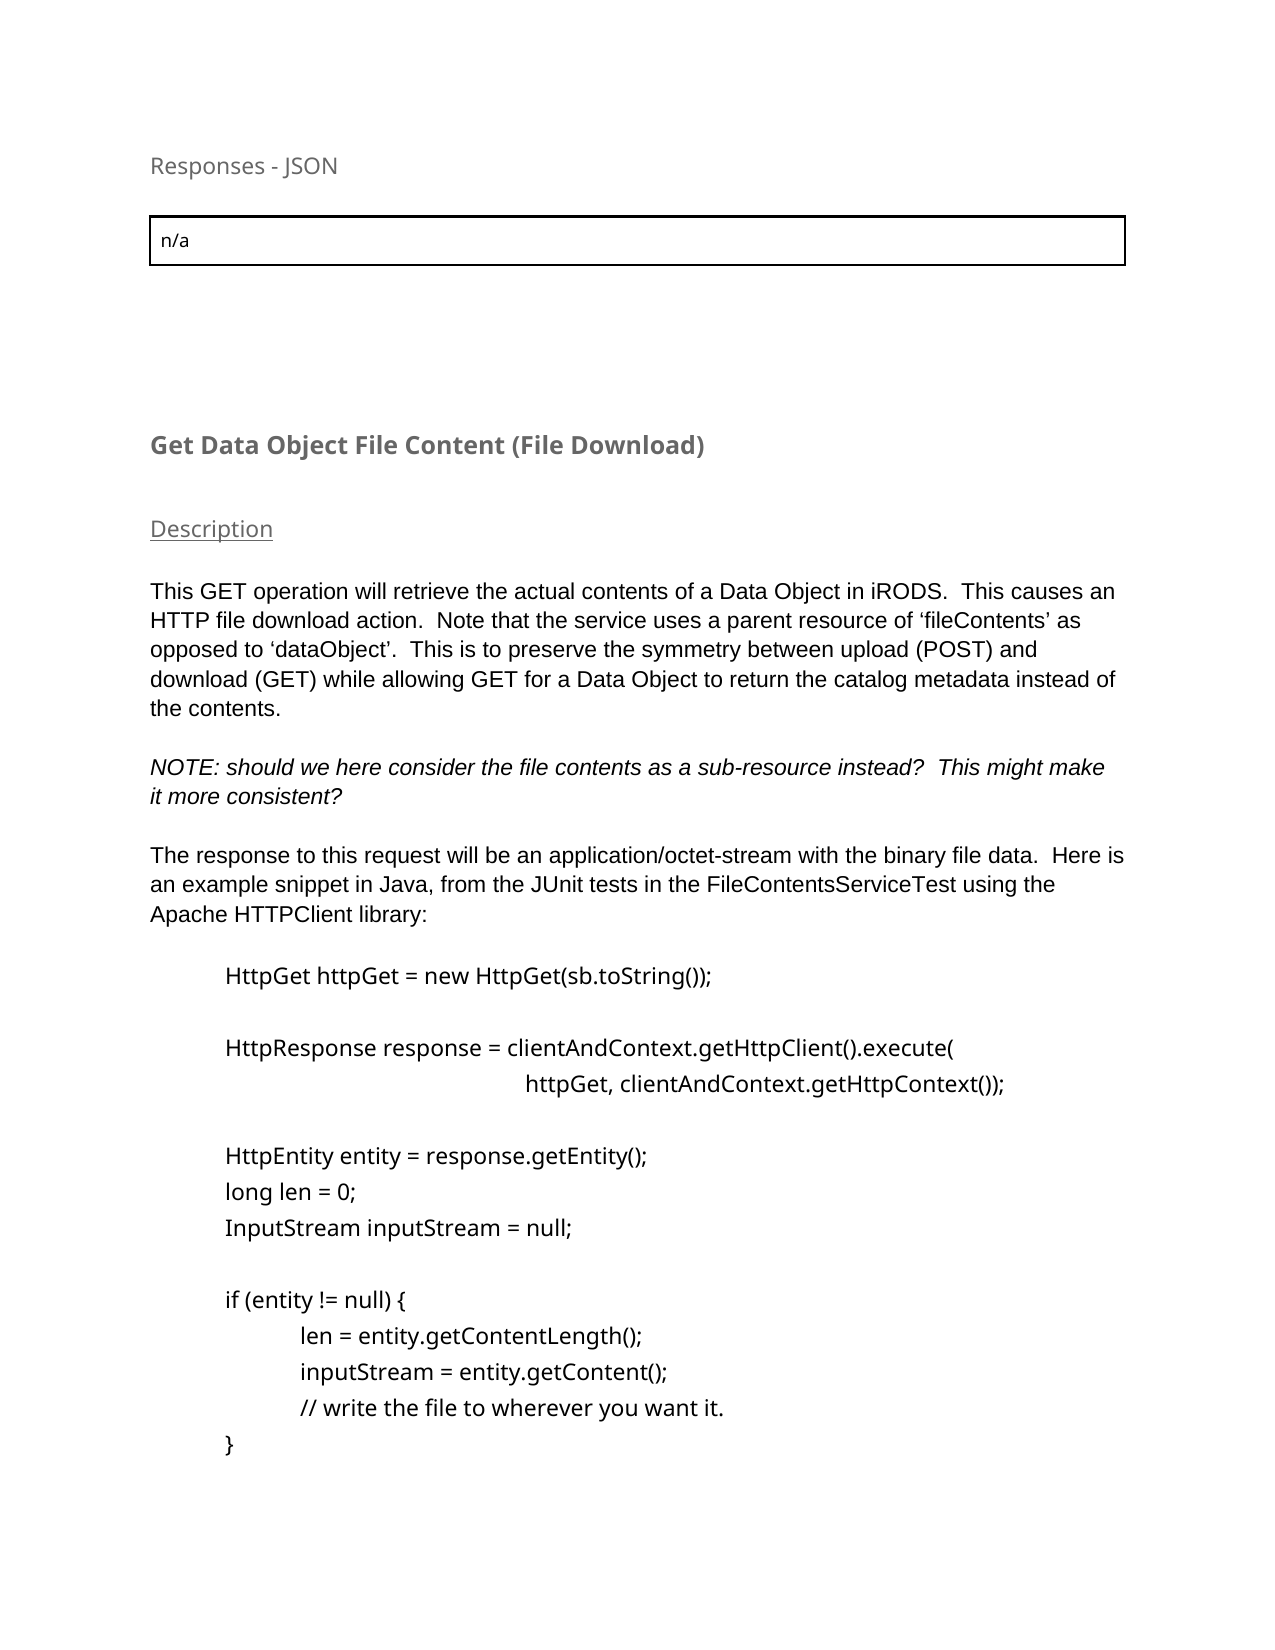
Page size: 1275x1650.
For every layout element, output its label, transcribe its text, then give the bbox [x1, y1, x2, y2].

subtitle Description [150, 513, 1125, 544]
subtitle Responses - JSON [150, 150, 1125, 181]
text HttpEntity entity = response.getEntity(); [150, 1140, 1125, 1171]
text inputStream = entity.getContent(); [150, 1356, 1125, 1387]
text HttpResponse response = clientAndContext.getHttpClient().execute( [150, 1032, 1125, 1063]
text InputStream inputStream = null; [150, 1212, 1125, 1243]
text This GET operation will retrieve the actual contents of a Data Object in iRODS. This causes an HTTP file download action. Note that the service uses a parent resource of ‘fileContents’ as opposed to ‘dataObject’. This is to preserve the symmetry between upload (POST) and download (GET) while allowing GET for a Data Object to return the catalog metadata instead of the contents. [150, 578, 1125, 722]
text HttpGet httpGet = new HttpGet(sb.toString()); [150, 960, 1125, 992]
table_header n/a [151, 218, 1124, 264]
text } [150, 1427, 1125, 1459]
subtitle Get Data Object File Content (File Download) [150, 428, 1125, 462]
text NOTE: should we here consider the file contents as a sub-resource instead? This might make it more consistent? [150, 755, 1125, 810]
text if (entity != null) { [150, 1284, 1125, 1315]
text len = entity.getContentLength(); [150, 1320, 1125, 1351]
text long len = 0; [150, 1176, 1125, 1207]
text // write the file to wherever you want it. [150, 1392, 1125, 1423]
text The response to this request will be an application/octet-stream with the binary file data. Here is an example snippet in Java, from the JUnit tests in the FileContentsServiceTest using the Apache HTTPClient library: [150, 843, 1125, 927]
text httpGet, clientAndContext.getHttpContext()); [150, 1068, 1125, 1099]
